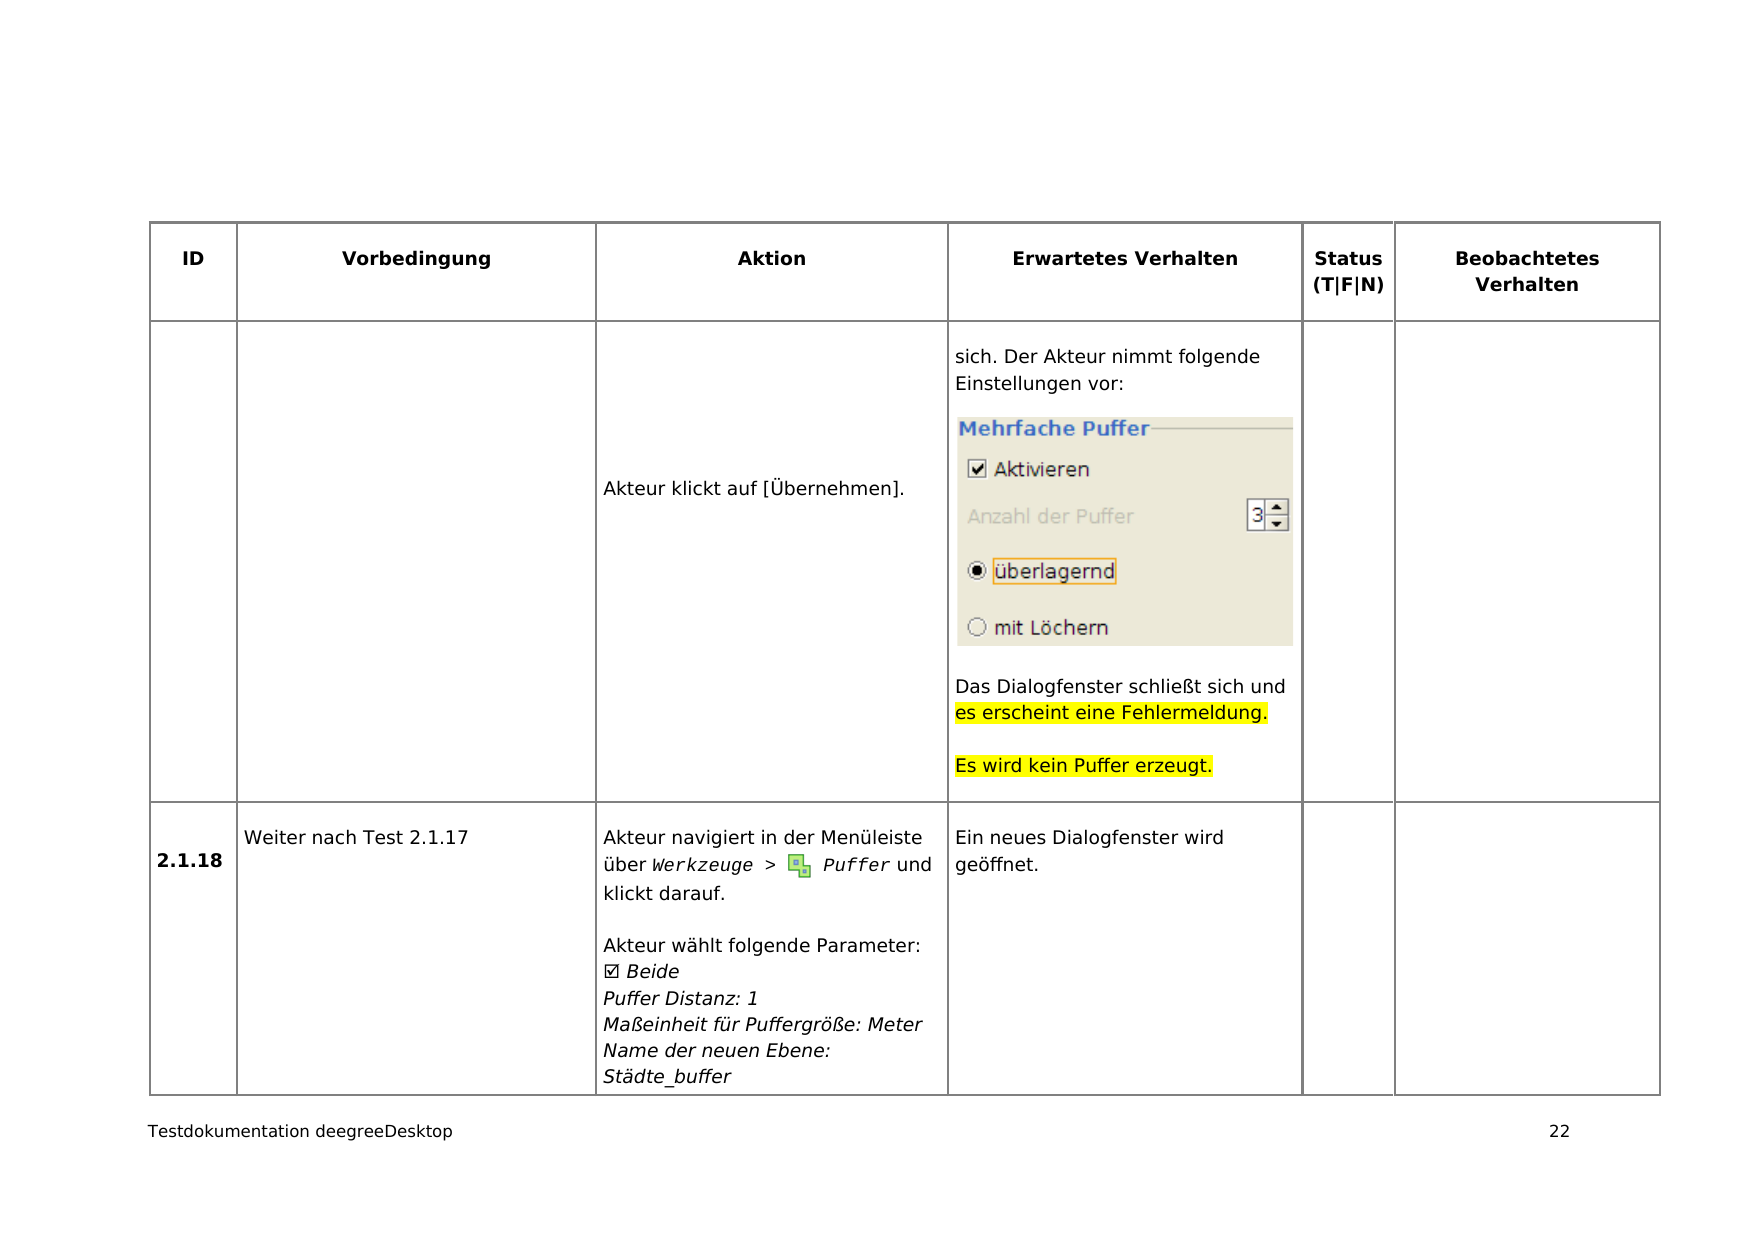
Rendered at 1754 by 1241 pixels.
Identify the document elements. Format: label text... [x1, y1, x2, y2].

table_header ID [151, 224, 236, 320]
table_cell [1396, 803, 1659, 1094]
table_header Aktion [597, 224, 947, 320]
table_cell [1304, 322, 1393, 801]
table_cell [1396, 322, 1659, 801]
table_cell [151, 322, 236, 801]
table_header Beobachtetes Verhalten [1396, 224, 1659, 320]
table_cell Akteur navigiert in der Menüleiste über Werkzeuge > Puffer und klickt darauf. Akteur wählt folgende Parameter:  Beide Puffer Distanz: 1 Maßeinheit für Puffergröße: Meter Name der neuen Ebene: Städte_buffer [597, 803, 947, 1094]
picture [957, 417, 1294, 646]
table_cell [151, 803, 236, 1094]
picture [787, 853, 812, 879]
table_cell [1304, 803, 1393, 1094]
table_cell Ein neues Dialogfenster wird geöffnet. [949, 803, 1301, 1094]
table_header Erwartetes Verhalten [949, 224, 1301, 320]
table_cell Akteur klickt auf [Übernehmen]. [597, 322, 947, 801]
table_cell [238, 322, 595, 801]
table_cell sich. Der Akteur nimmt folgende Einstellungen vor: Das Dialogfenster schließt sich und es erscheint eine Fehlermeldung. Es wird kein Puffer erzeugt. [949, 322, 1301, 801]
table_cell Weiter nach Test 2.1.17 [238, 803, 595, 1094]
table_header Vorbedingung [238, 224, 595, 320]
table_header Status (T|F|N) [1304, 224, 1393, 320]
